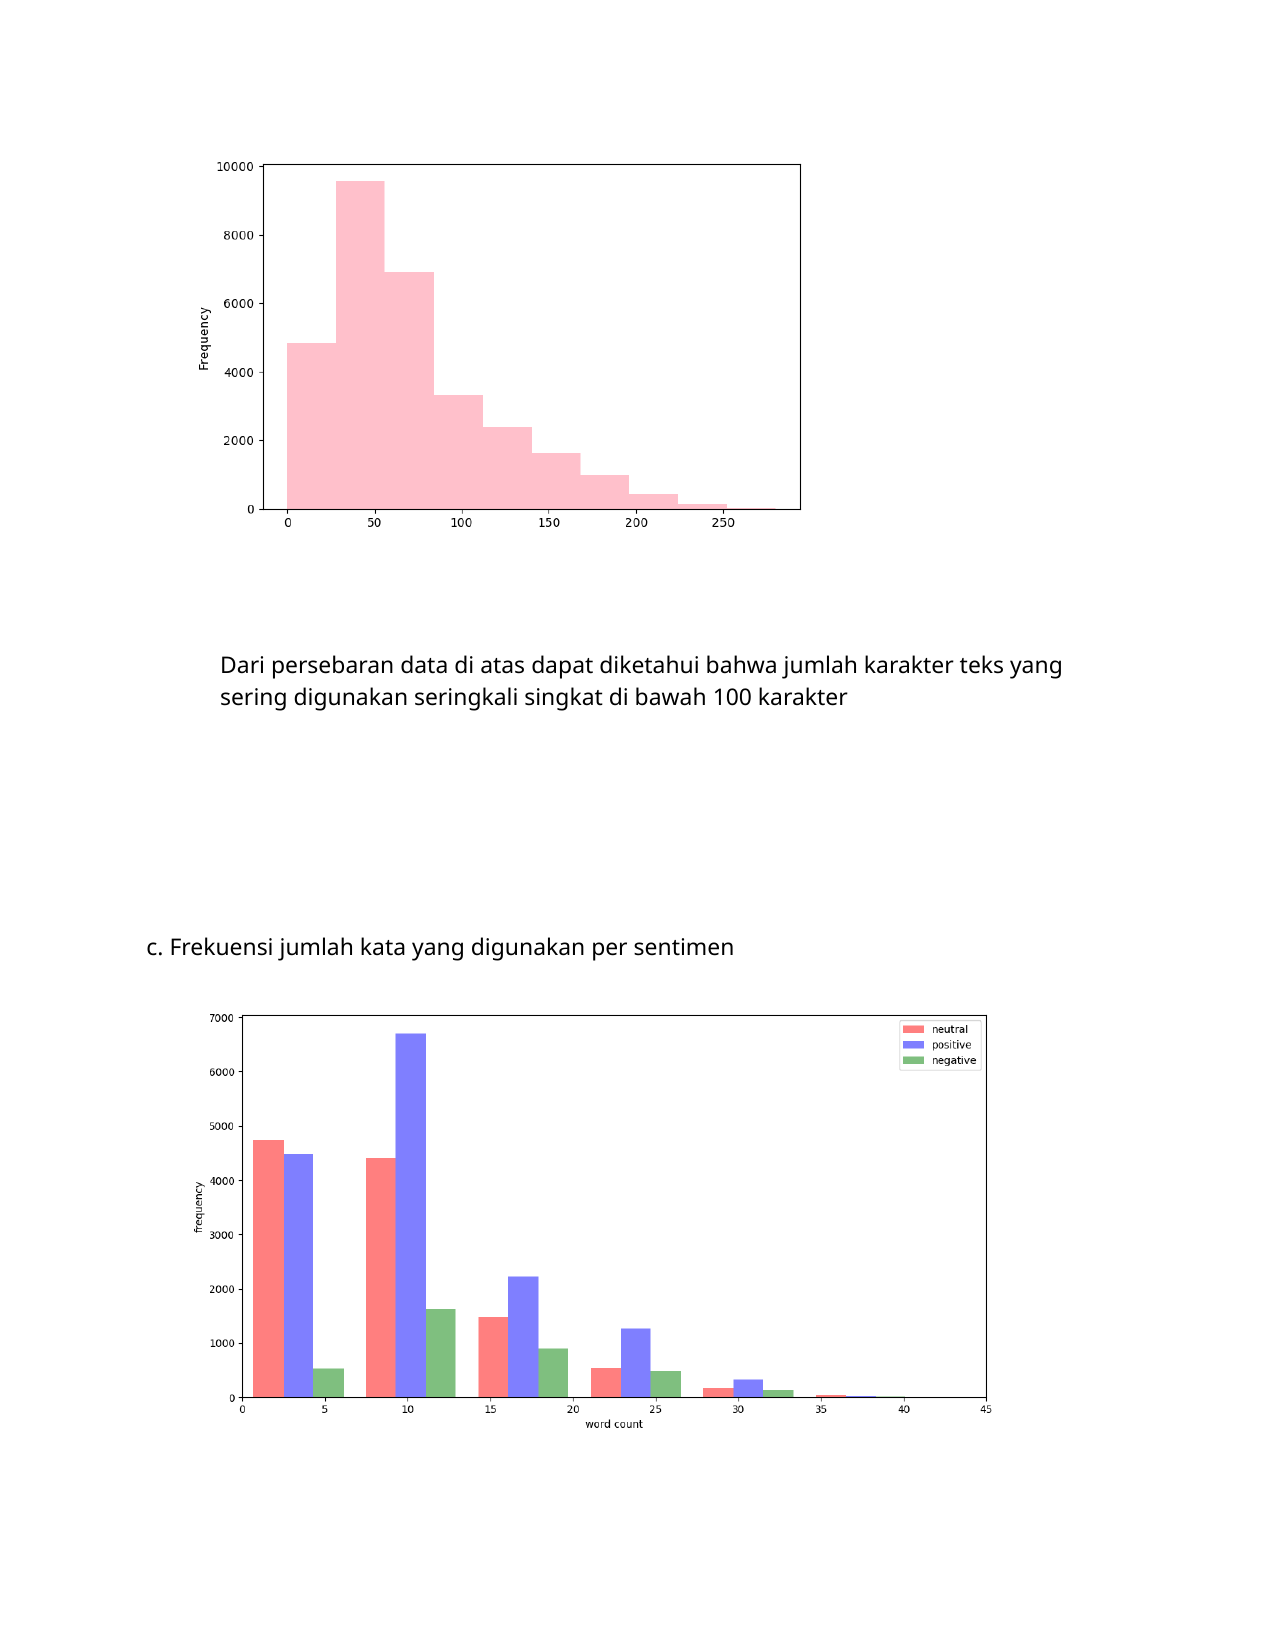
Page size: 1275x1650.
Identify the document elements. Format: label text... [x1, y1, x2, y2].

picture [176, 984, 1014, 1446]
text c. Frekuensi jumlah kata yang digunakan per sentimen [146, 931, 1157, 962]
picture [190, 137, 825, 548]
text Dari persebaran data di atas dapat diketahui bahwa jumlah karakter teks yang sering digunakan seringkali singkat di bawah 100 karakter [146, 649, 1157, 712]
